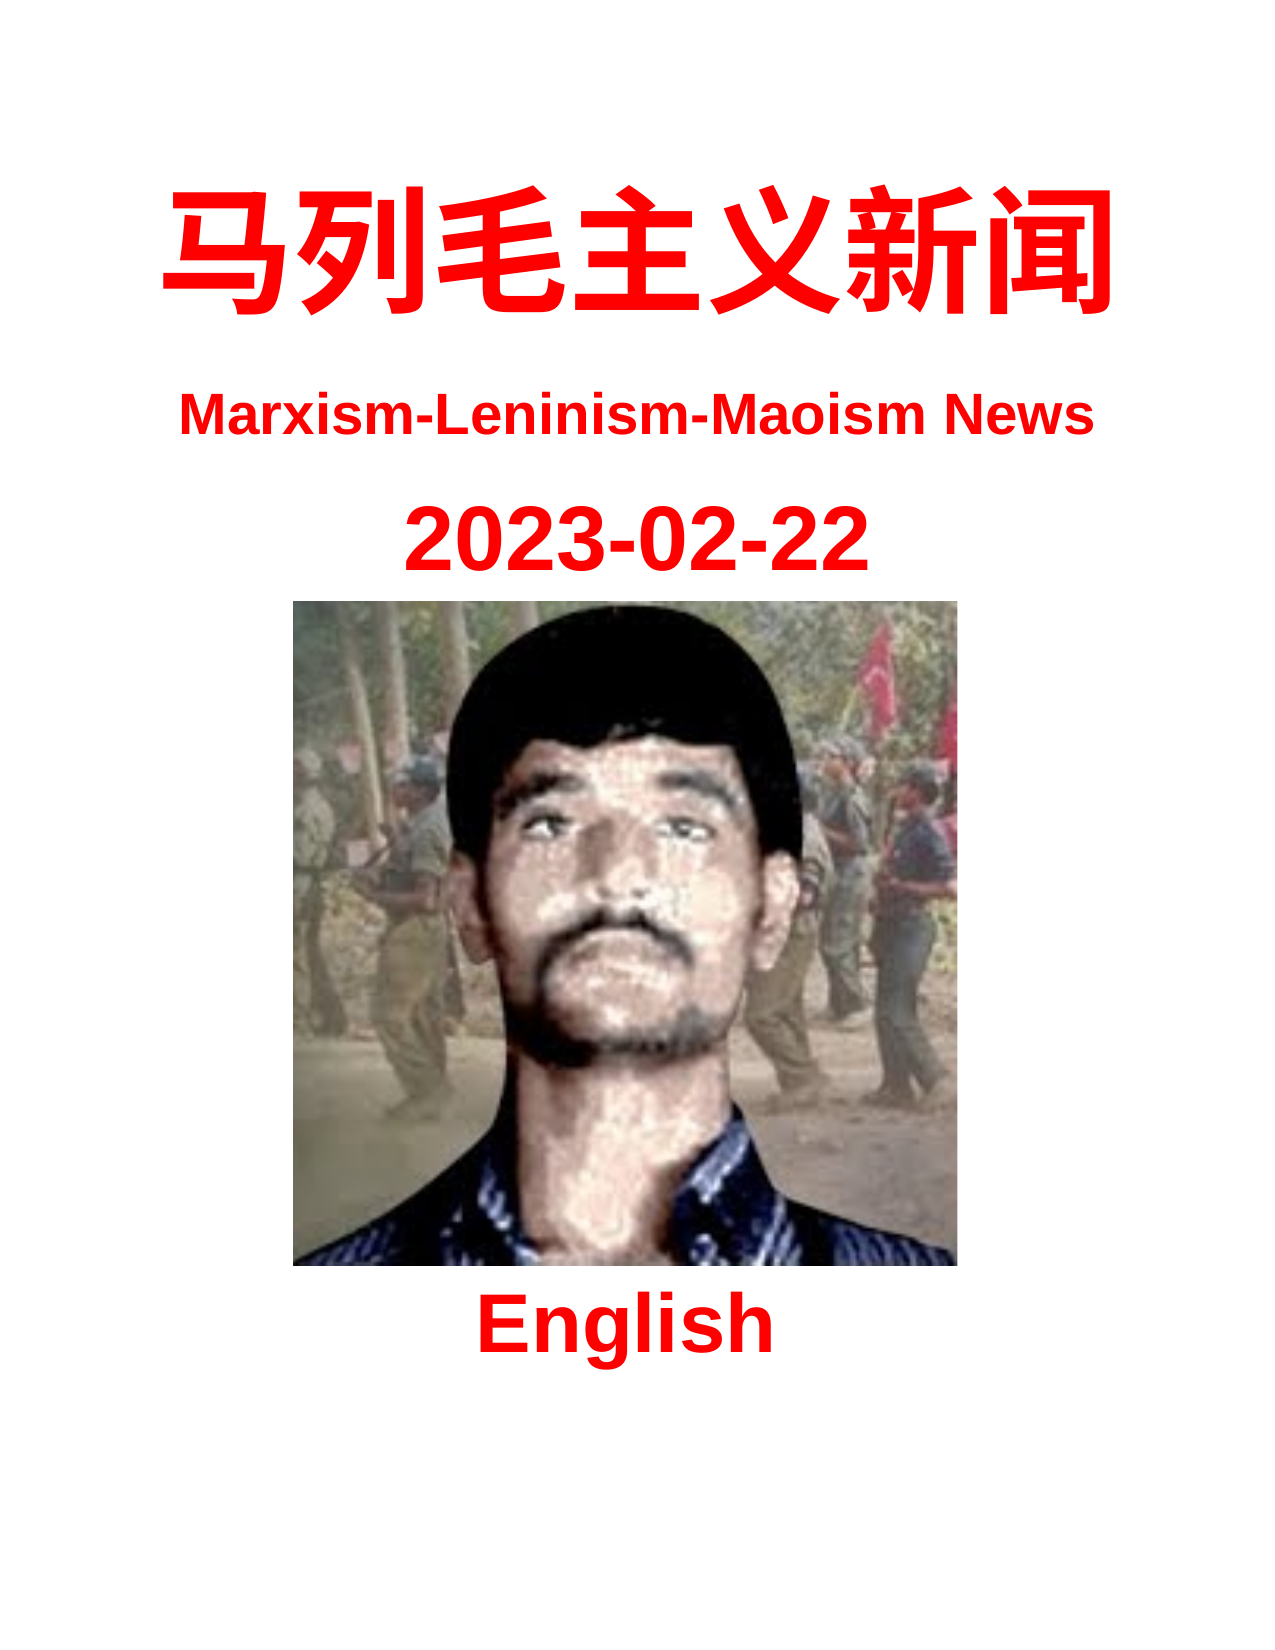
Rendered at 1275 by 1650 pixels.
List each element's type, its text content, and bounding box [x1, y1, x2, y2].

subtitle 2023-02-22 [118, 484, 1157, 590]
subtitle Marxism-Leninism-Maoism News [118, 380, 1157, 447]
picture [293, 601, 958, 1266]
subtitle English [118, 1274, 1157, 1370]
subtitle 马列毛主义新闻 [118, 143, 1157, 342]
